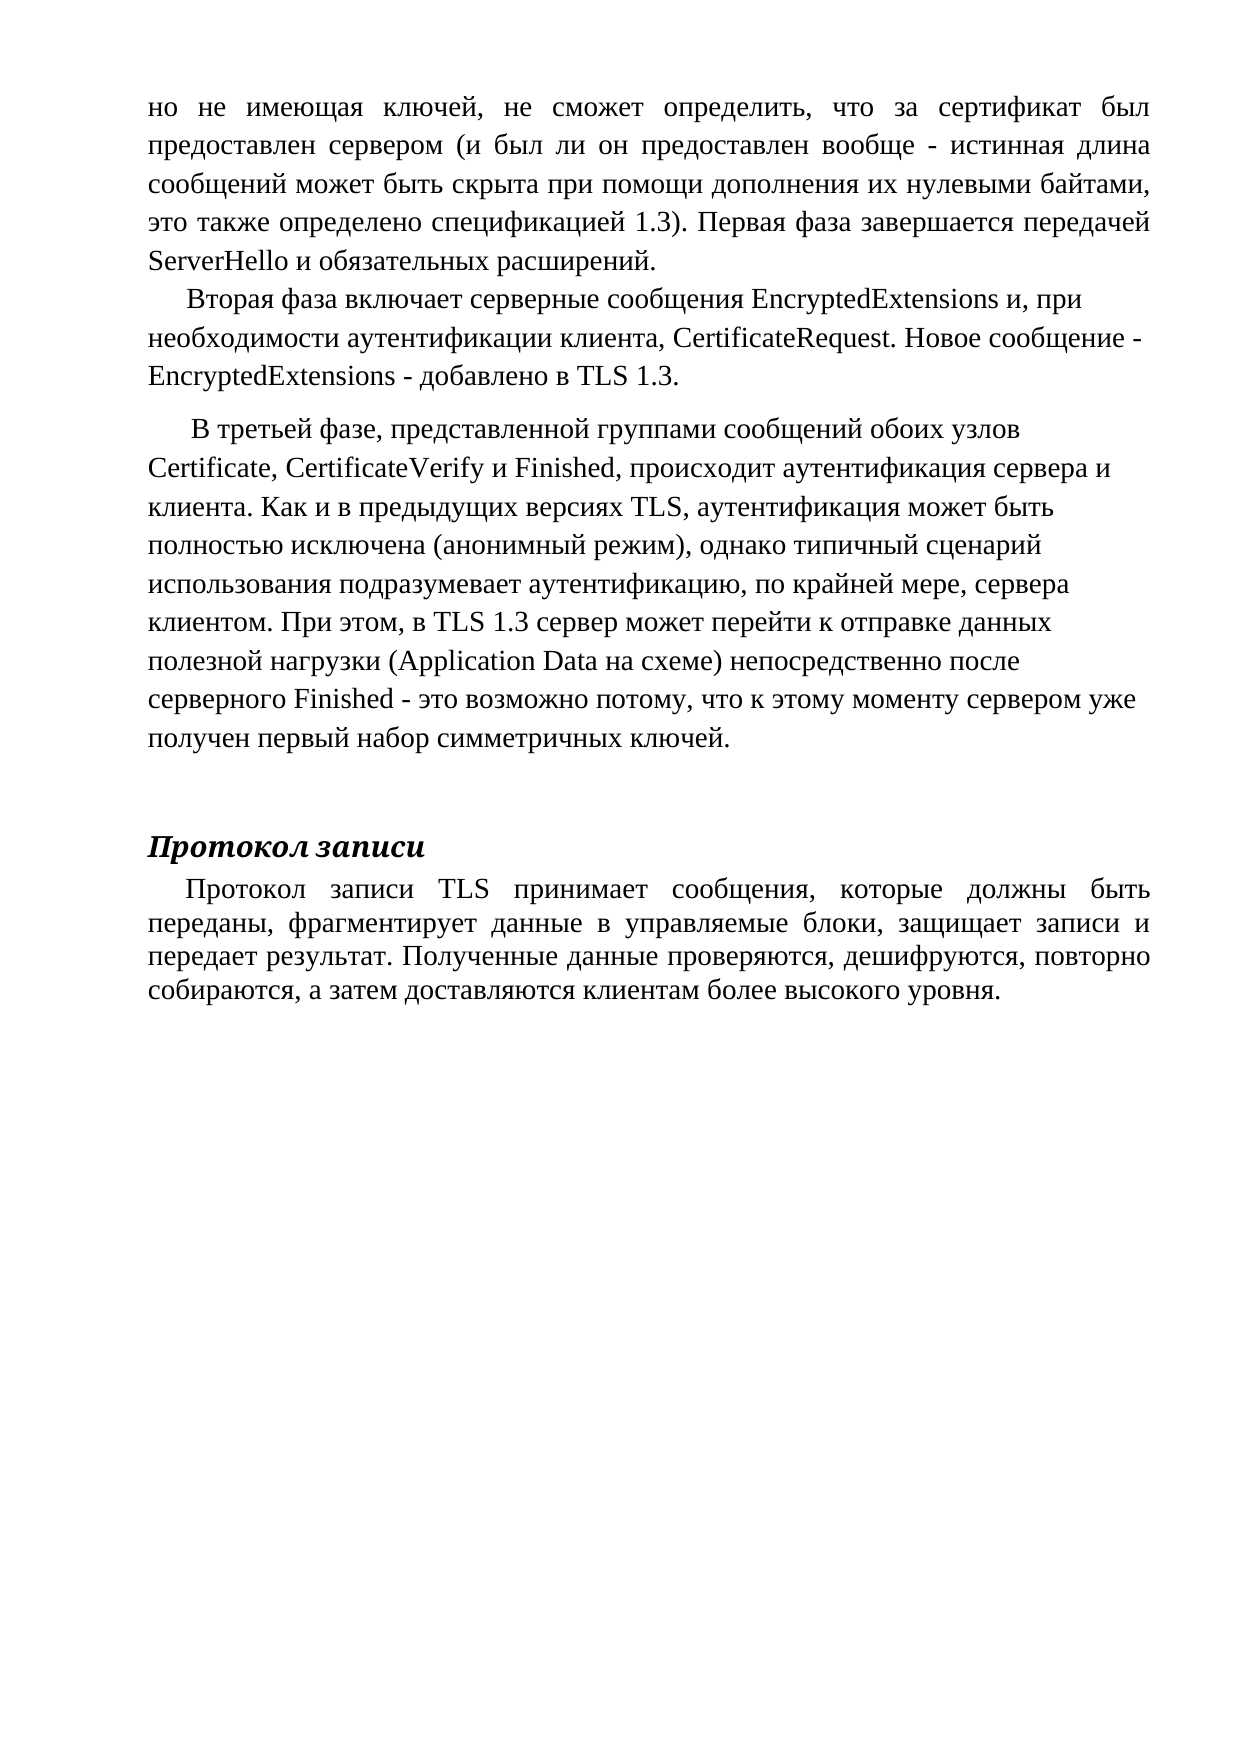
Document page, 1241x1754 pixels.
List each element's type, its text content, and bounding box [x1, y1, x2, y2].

text Протокол записи TLS принимает сообщения, которые должны быть переданы, фрагментирует данные в управляемые блоки, защищает записи и передает результат. Полученные данные проверяются, дешифруются, повторно собираются, а затем доставляются клиентам более высокого уровня. [148, 871, 1152, 1006]
text но не имеющая ключей, не сможет определить, что за сертификат был предоставлен сервером (и был ли он предоставлен вообще - истинная длина сообщений может быть скрыта при помощи дополнения их нулевыми байтами, это также определено спецификацией 1.3). Первая фаза завершается передачей ServerHello и обязательных расширений. [148, 89, 1152, 276]
text Вторая фаза включает серверные сообщения EncryptedExtensions и, при необходимости аутентификации клиента, CertificateRequest. Новое сообщение - EncryptedExtensions - добавлено в TLS 1.3. [148, 281, 1152, 392]
text В третьей фазе, представленной группами сообщений обоих узлов Certificate, CertificateVerify и Finished, происходит аутентификация сервера и клиента. Как и в предыдущих версиях TLS, аутентификация может быть полностью исключена (анонимный режим), однако типичный сценарий использования подразумевает аутентификацию, по крайней мере, сервера клиентом. При этом, в TLS 1.3 сервер может перейти к отправке данных полезной нагрузки (Application Data на схеме) непосредственно после серверного Finished - это возможно потому, что к этому моменту сервером уже получен первый набор симметричных ключей. [148, 412, 1152, 753]
subtitle Протокол записи [148, 832, 1152, 865]
